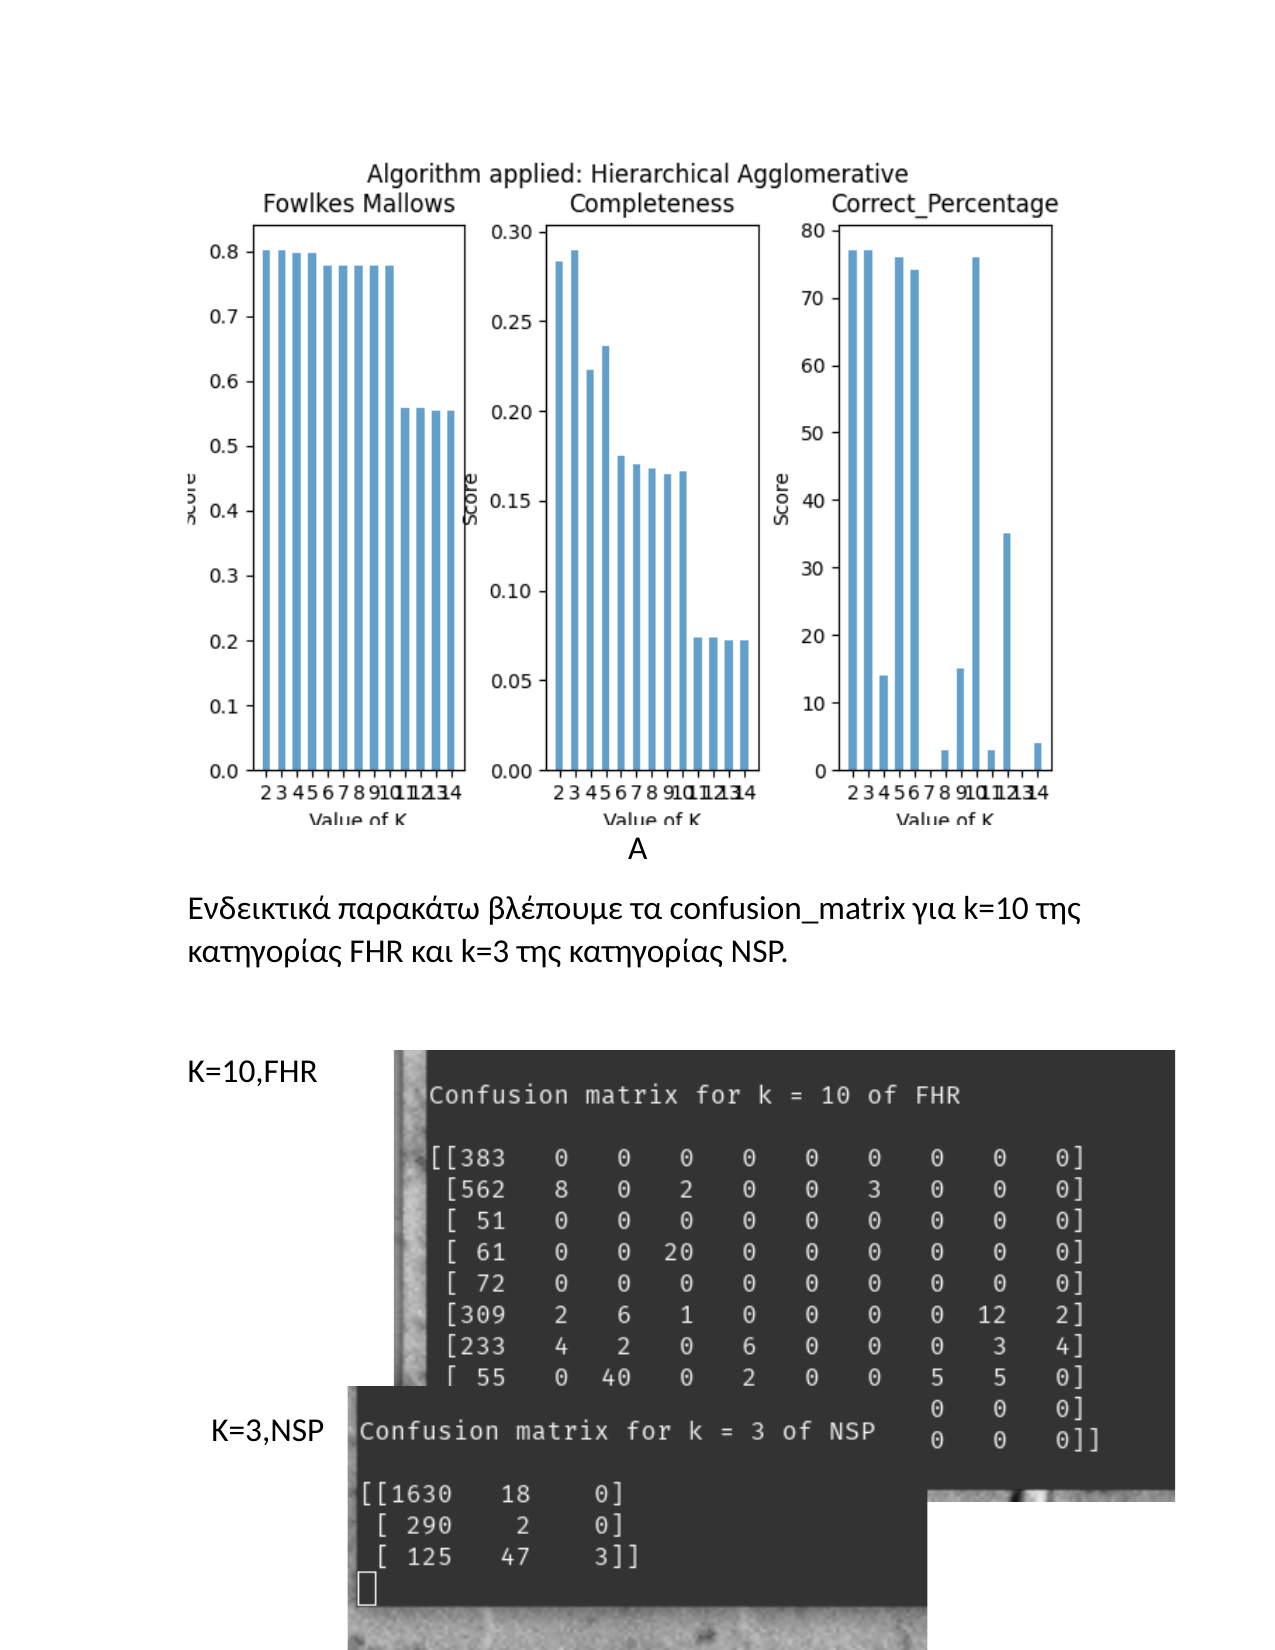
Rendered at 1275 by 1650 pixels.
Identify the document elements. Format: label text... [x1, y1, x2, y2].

text K=10,FHR [187, 1050, 393, 1091]
text A [187, 825, 1087, 868]
text Ενδεικτικά παρακάτω βλέπουμε τα confusion_matrix για k=10 της κατηγορίας FHR και k=3 της κατηγορίας NSP. [187, 887, 1087, 971]
text K=3,NSP [187, 1409, 347, 1449]
